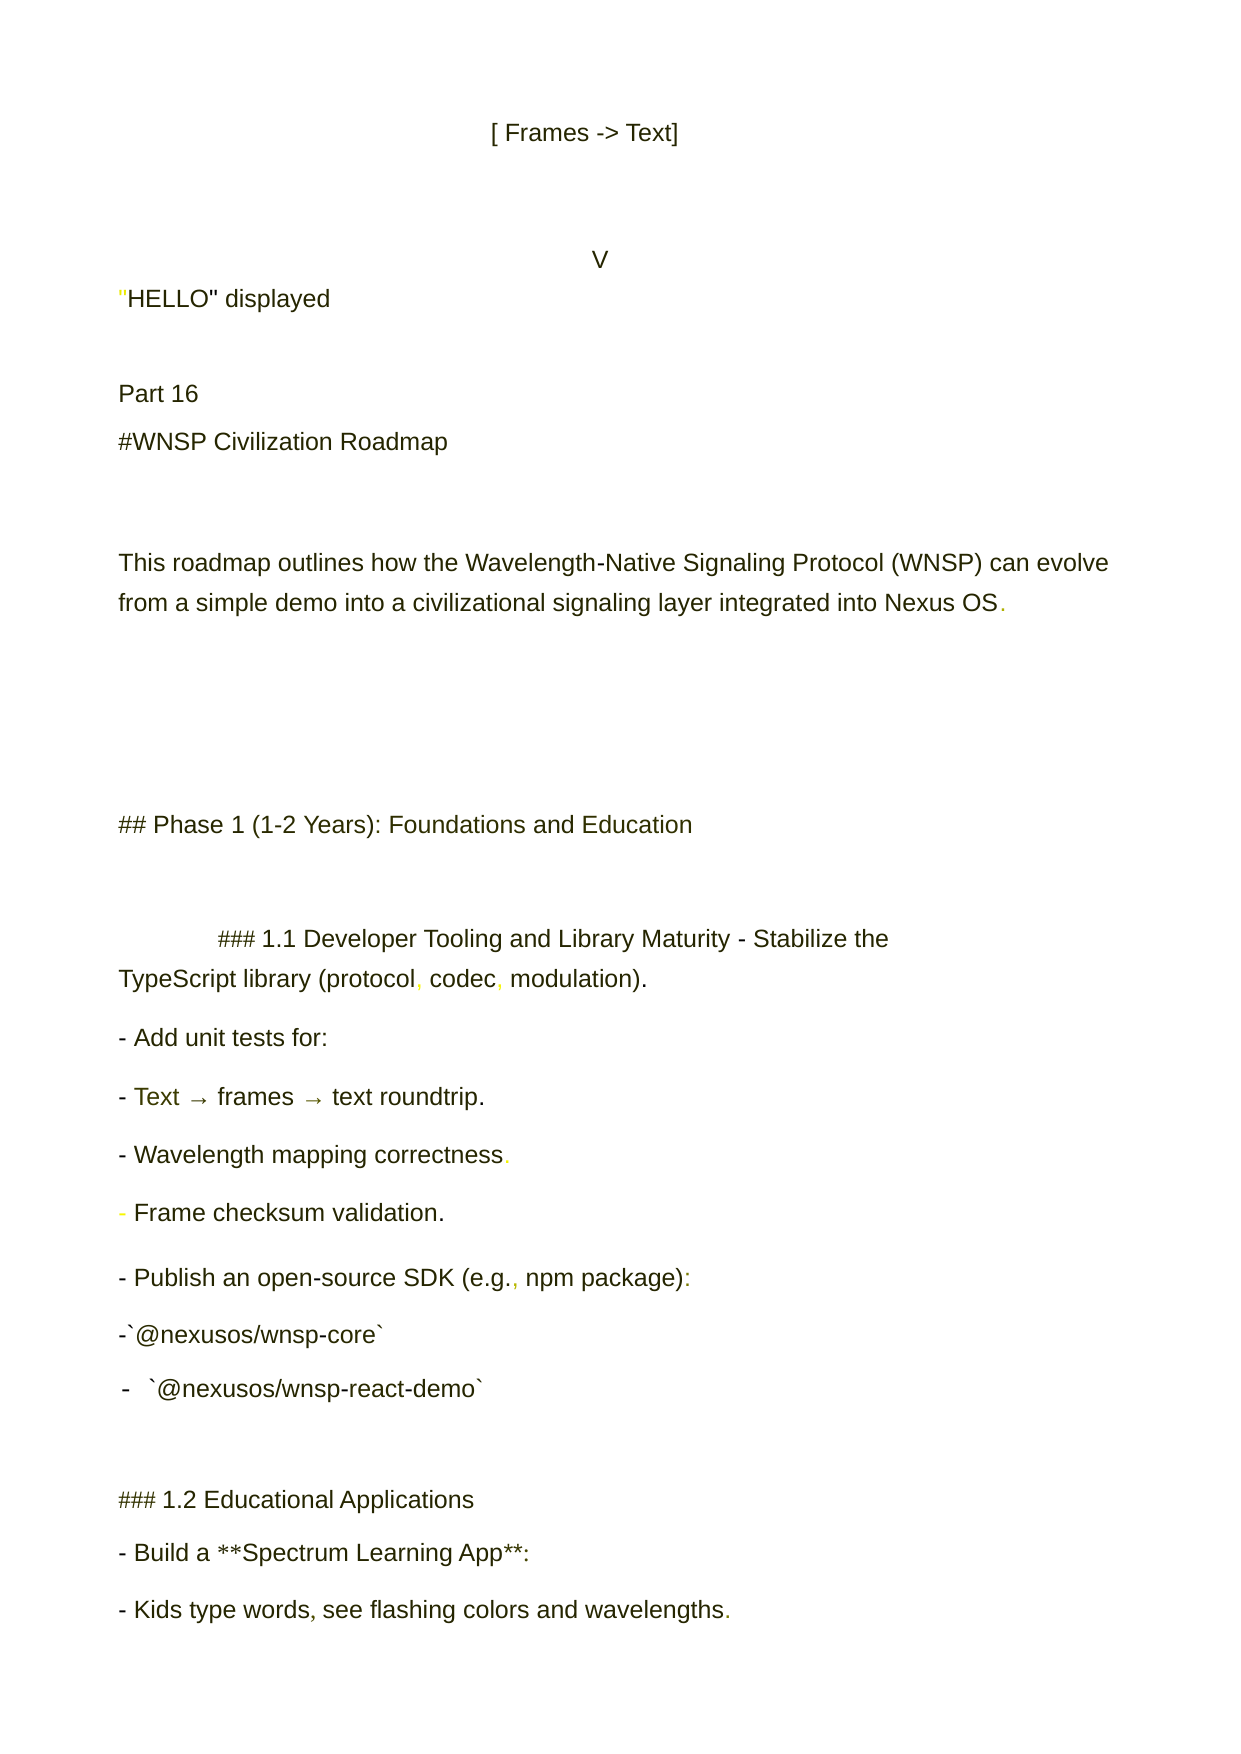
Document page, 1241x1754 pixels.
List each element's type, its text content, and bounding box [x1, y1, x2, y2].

text - Add unit tests for: [118, 1023, 427, 1051]
text - `@nexusos/wnsp-react-demo` [118, 1374, 674, 1405]
text - Build a **Spectrum Learning App**: [118, 1538, 753, 1567]
text - Frame checksum validation. [118, 1198, 636, 1227]
text ### 1.1 Developer Tooling and Library Maturity - Stabilize the TypeScript library (protocol, codec, modulation). [118, 924, 973, 993]
text [ Frames -> Text] [491, 118, 855, 147]
text - Wavelength mapping correctness. [118, 1141, 745, 1169]
text Part 16 [118, 379, 1122, 408]
text This roadmap outlines how the Wavelength-Native Signaling Protocol (WNSP) can evolve from a simple demo into a civilizational signaling layer integrated into Nexus OS. [118, 548, 1122, 617]
text V [592, 245, 668, 273]
text ### 1.2 Educational Applications [118, 1485, 692, 1514]
text - Kids type words, see flashing colors and wavelengths. [118, 1594, 1113, 1623]
text -`@nexusos/wnsp-core` [118, 1320, 547, 1348]
text #WNSP Civilization Roadmap [118, 427, 1122, 456]
text - Publish an open-source SDK (e.g., npm package): [118, 1263, 1006, 1292]
text ## Phase 1 (1-2 Years): Foundations and Education [118, 810, 1039, 839]
text "HELLO" displayed [118, 284, 1122, 313]
text - Text → frames → text roundtrip. [118, 1082, 707, 1111]
